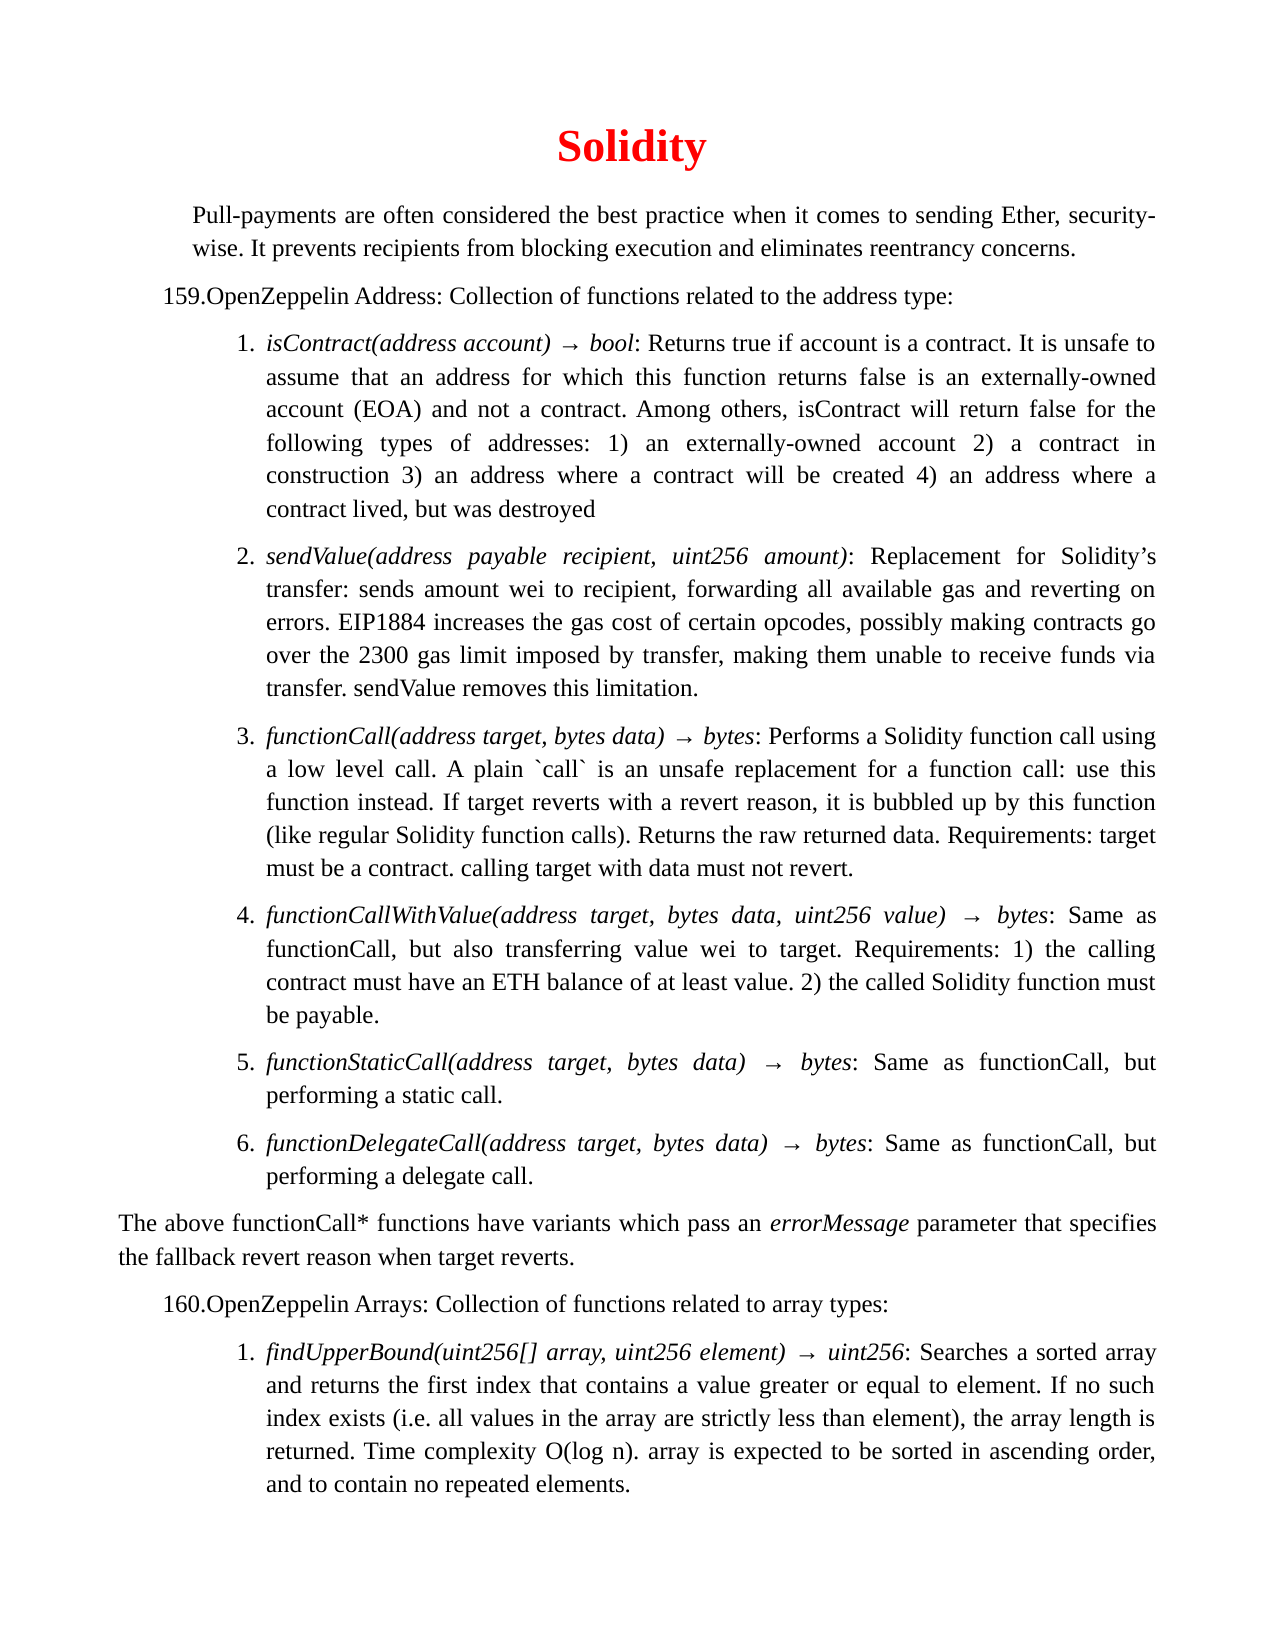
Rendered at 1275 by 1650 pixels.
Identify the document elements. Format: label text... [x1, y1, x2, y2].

list isContract(address account) → bool: Returns true if account is a contract. It is unsafe to assume that an address for which this function returns false is an externally-owned account (EOA) and not a contract. Among others, isContract will return false for the following types of addresses: 1) an externally-owned account 2) a contract in construction 3) an address where a contract will be created 4) an address where a contract lived, but was destroyed [236, 328, 1157, 522]
list sendValue(address payable recipient, uint256 amount): Replacement for Solidity’s transfer: sends amount wei to recipient, forwarding all available gas and reverting on errors. EIP1884 increases the gas cost of certain opcodes, possibly making contracts go over the 2300 gas limit imposed by transfer, making them unable to receive funds via transfer. sendValue removes this limitation. [236, 541, 1157, 702]
list functionCall(address target, bytes data) → bytes: Performs a Solidity function call using a low level call. A plain `call` is an unsafe replacement for a function call: use this function instead. If target reverts with a revert reason, it is bubbled up by this function (like regular Solidity function calls). Returns the raw returned data. Requirements: target must be a contract. calling target with data must not revert. [236, 721, 1157, 882]
list functionStaticCall(address target, bytes data) → bytes: Same as functionCall, but performing a static call. [236, 1047, 1157, 1109]
list OpenZeppelin Arrays: Collection of functions related to array types: [162, 1289, 1157, 1318]
list Pull-payments are often considered the best practice when it comes to sending Ether, security-wise. It prevents recipients from blocking execution and eliminates reentrancy concerns. [162, 200, 1157, 262]
list functionCallWithValue(address target, bytes data, uint256 value) → bytes: Same as functionCall, but also transferring value wei to target. Requirements: 1) the calling contract must have an ETH balance of at least value. 2) the called Solidity function must be payable. [236, 901, 1157, 1028]
list findUpperBound(uint256[] array, uint256 element) → uint256: Searches a sorted array and returns the first index that contains a value greater or equal to element. If no such index exists (i.e. all values in the array are strictly less than element), the array length is returned. Time complexity O(log n). array is expected to be sorted in ascending order, and to contain no repeated elements. [236, 1337, 1157, 1498]
list functionDelegateCall(address target, bytes data) → bytes: Same as functionCall, but performing a delegate call. [236, 1128, 1157, 1190]
list OpenZeppelin Address: Collection of functions related to the address type: [162, 281, 1157, 310]
text The above functionCall* functions have variants which pass an errorMessage parameter that specifies the fallback revert reason when target reverts. [118, 1208, 1157, 1270]
